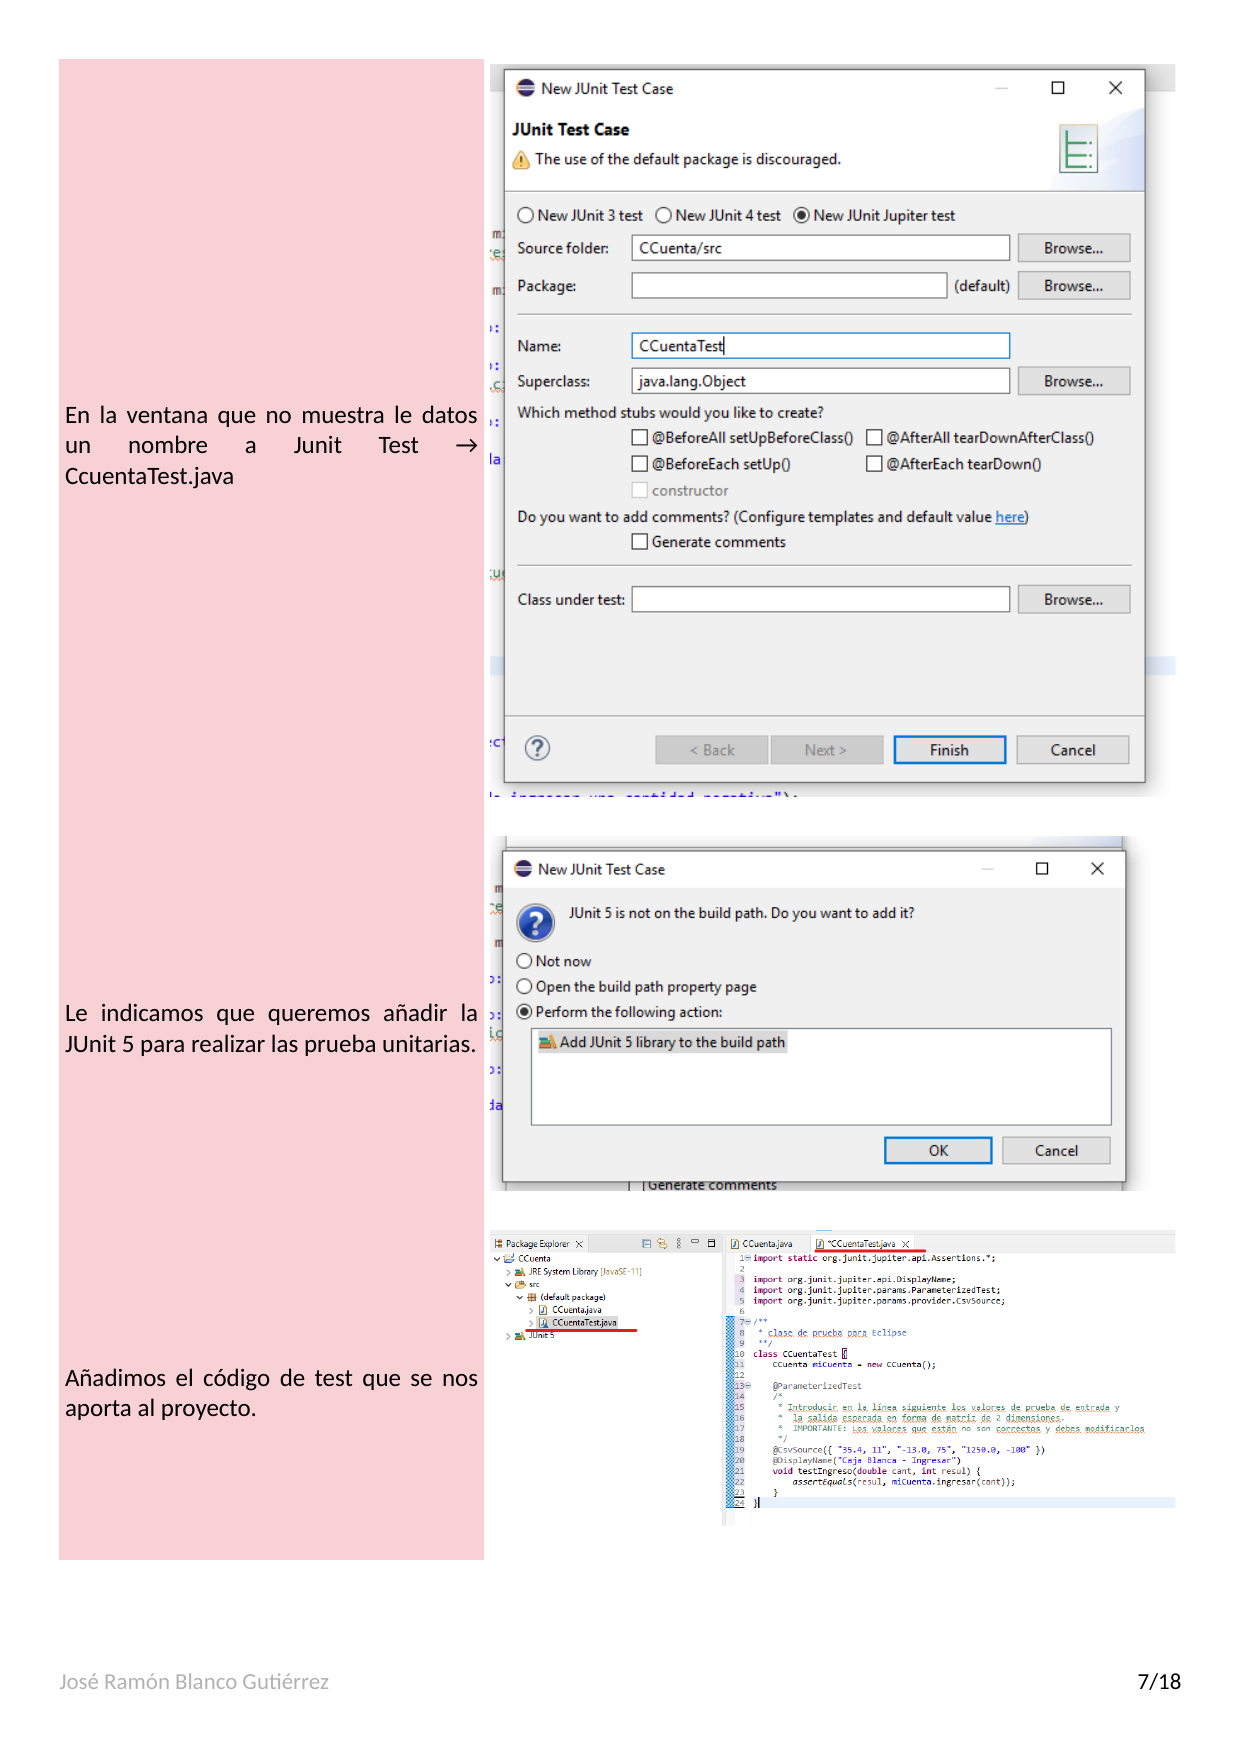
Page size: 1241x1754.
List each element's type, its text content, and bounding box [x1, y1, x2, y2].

table_cell [484, 59, 1181, 831]
table_cell [484, 1225, 1181, 1560]
table_cell En la ventana que no muestra le datos un nombre a Junit Test → CcuentaTest.java [59, 59, 484, 831]
table_cell Añadimos el código de test que se nos aporta al proyecto. [59, 1225, 484, 1560]
table_cell Le indicamos que queremos añadir la JUnit 5 para realizar las prueba unitarias. [59, 831, 484, 1225]
table_cell [484, 831, 1181, 1225]
picture [490, 836, 1176, 1191]
picture [490, 1230, 1176, 1526]
picture [490, 64, 1176, 797]
